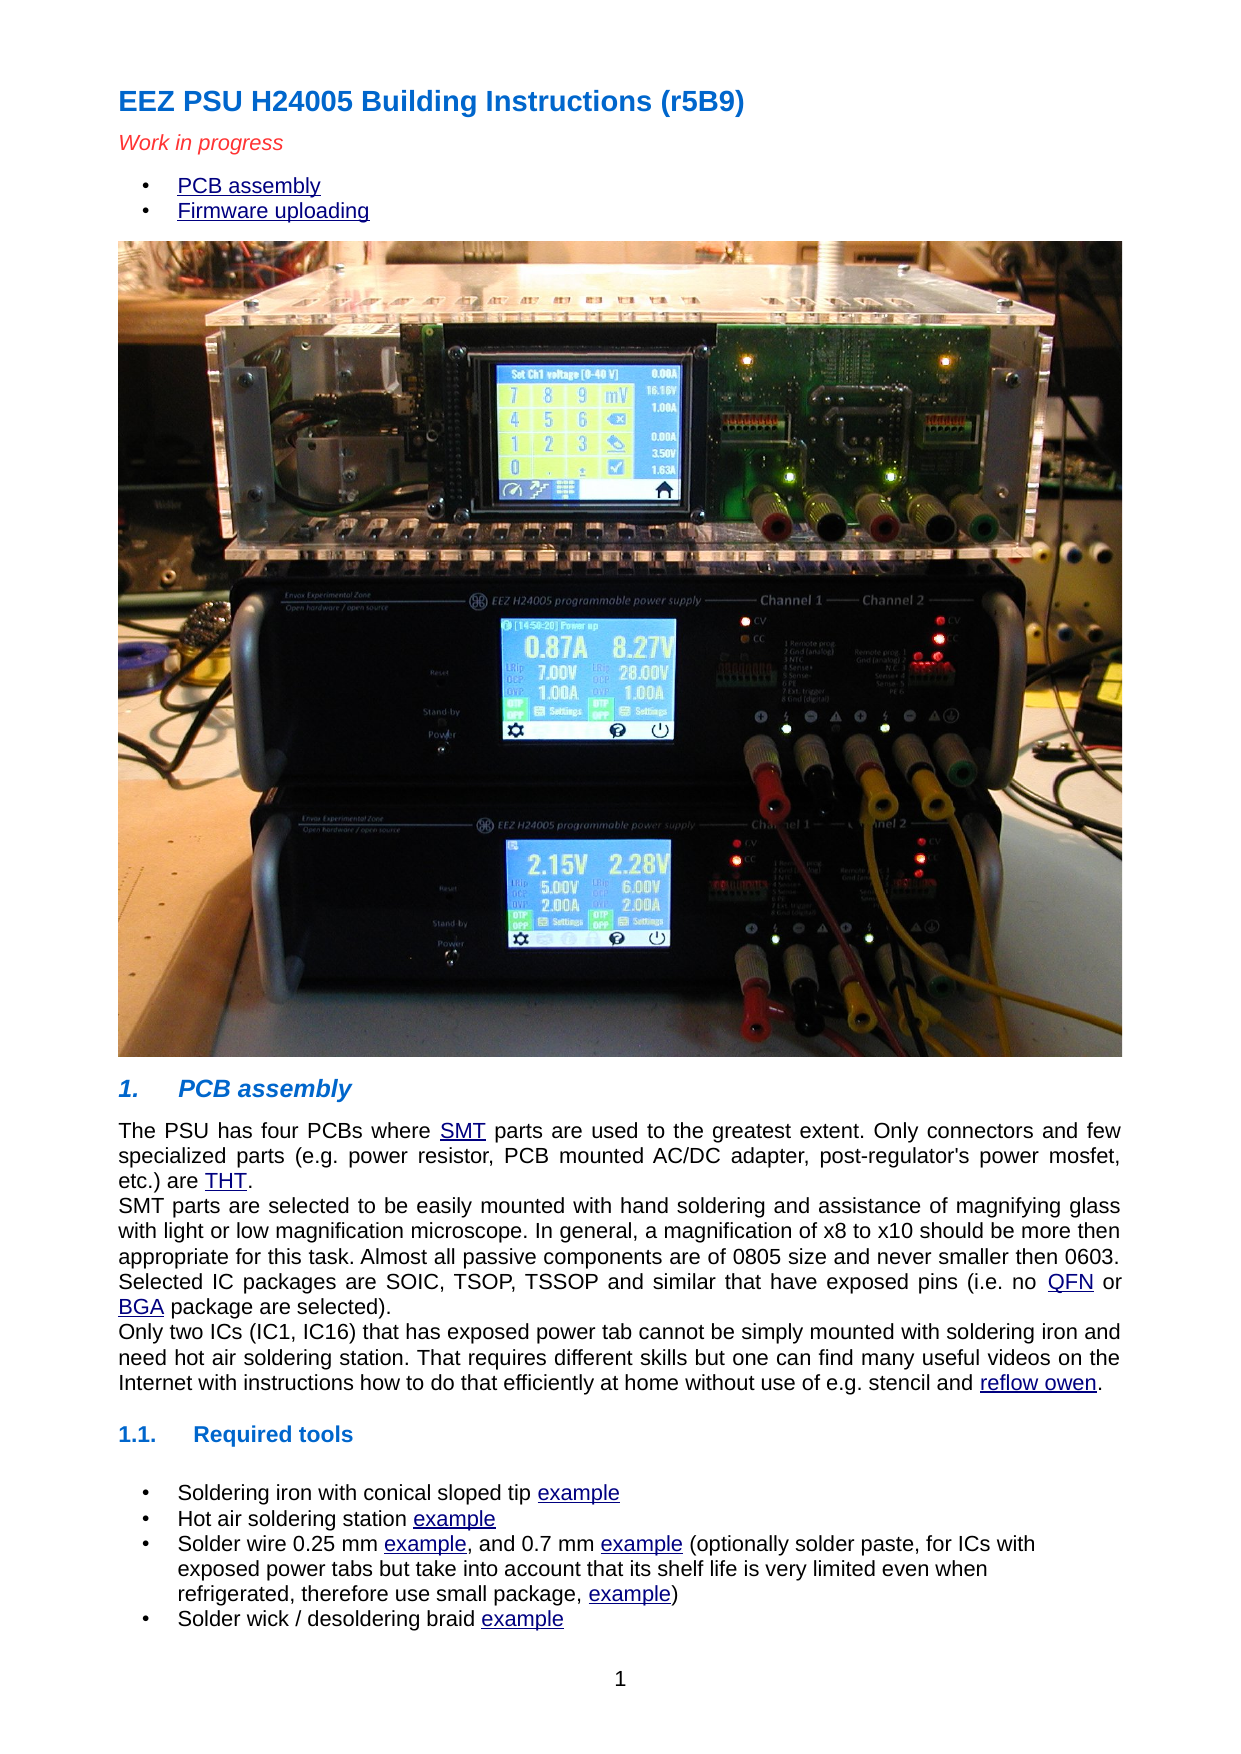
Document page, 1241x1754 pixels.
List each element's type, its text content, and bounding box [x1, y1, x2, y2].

picture [118, 241, 1123, 1057]
subtitle PCB assembly [118, 1057, 1122, 1103]
list Solder wire 0.25 mm example, and 0.7 mm example (optionally solder paste, for ICs with exposed power tabs but take into account that its shelf life is very limited even when refrigerated, therefore use small package, example) [142, 1531, 1110, 1606]
text SMT parts are selected to be easily mounted with hand soldering and assistance of magnifying glass with light or low magnification microscope. In general, a magnification of x8 to x10 should be more then appropriate for this task. Almost all passive components are of 0805 size and never smaller then 0603. Selected IC packages are SOIC, TSOP, TSSOP and similar that have exposed pins (i.e. no QFN or BGA package are selected). [118, 1193, 1122, 1319]
list Firmware uploading [142, 198, 1110, 223]
list Soldering iron with conical sloped tip example [142, 1480, 1110, 1505]
text The PSU has four PCBs where SMT parts are used to the greatest extent. Only connectors and few specialized parts (e.g. power resistor, PCB mounted AC/DC adapter, post-regulator's power mosfet, etc.) are THT. [118, 1117, 1122, 1193]
subtitle Required tools [118, 1421, 1122, 1448]
text Work in progress [118, 130, 1122, 155]
list PCB assembly [142, 173, 1110, 198]
list Hot air soldering station example [142, 1505, 1110, 1531]
list Solder wick / desoldering braid example [142, 1606, 1110, 1631]
text Only two ICs (IC1, IC16) that has exposed power tab cannot be simply mounted with soldering iron and need hot air soldering station. That requires different skills but one can find many useful videos on the Internet with instructions how to do that efficiently at home without use of e.g. stencil and reflow owen. [118, 1319, 1122, 1395]
subtitle EEZ PSU H24005 Building Instructions (r5B9) [118, 84, 1122, 118]
